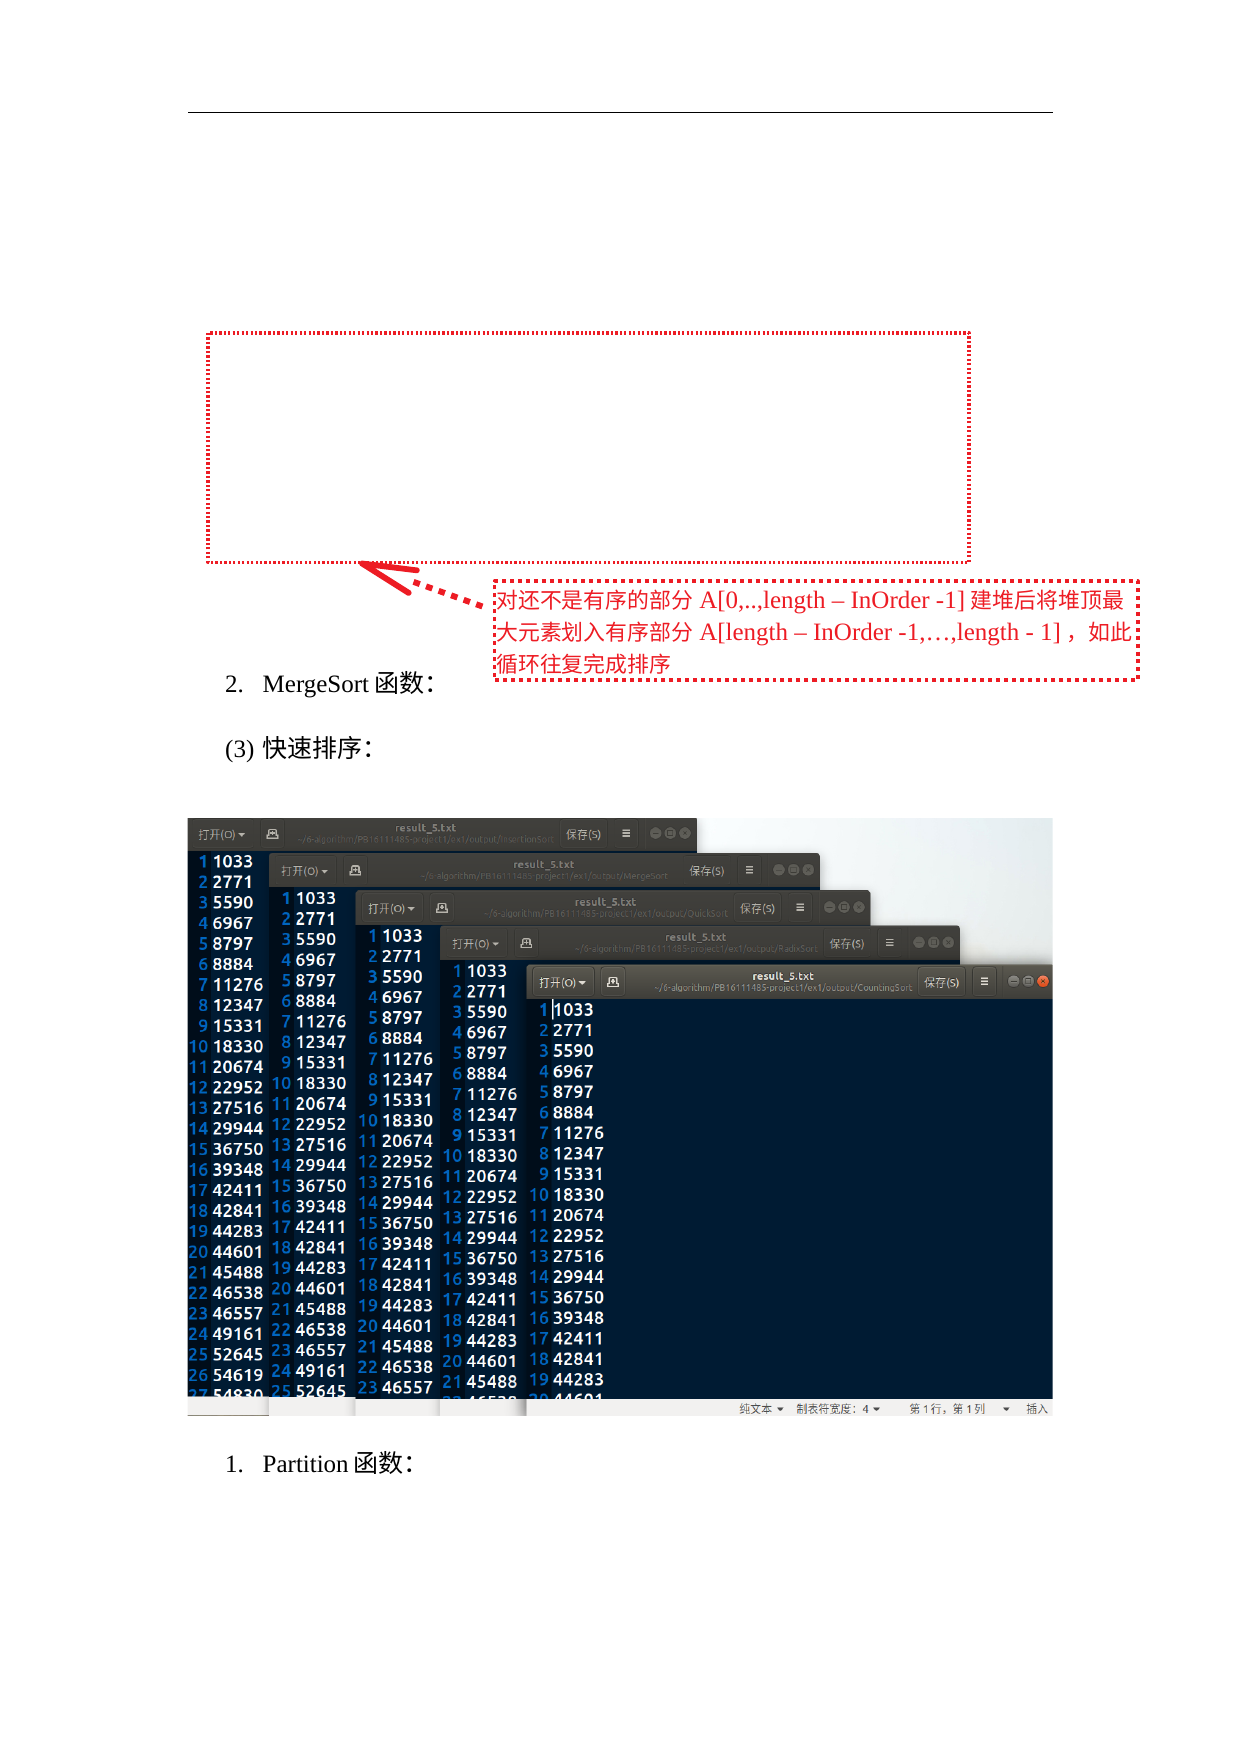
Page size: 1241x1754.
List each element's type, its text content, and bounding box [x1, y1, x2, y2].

picture [187, 818, 1053, 1416]
list [225, 779, 1053, 818]
list Partition函数： [225, 1416, 1053, 1494]
list 快速排序： [225, 714, 1053, 779]
list MergeSort函数： [225, 649, 1053, 714]
